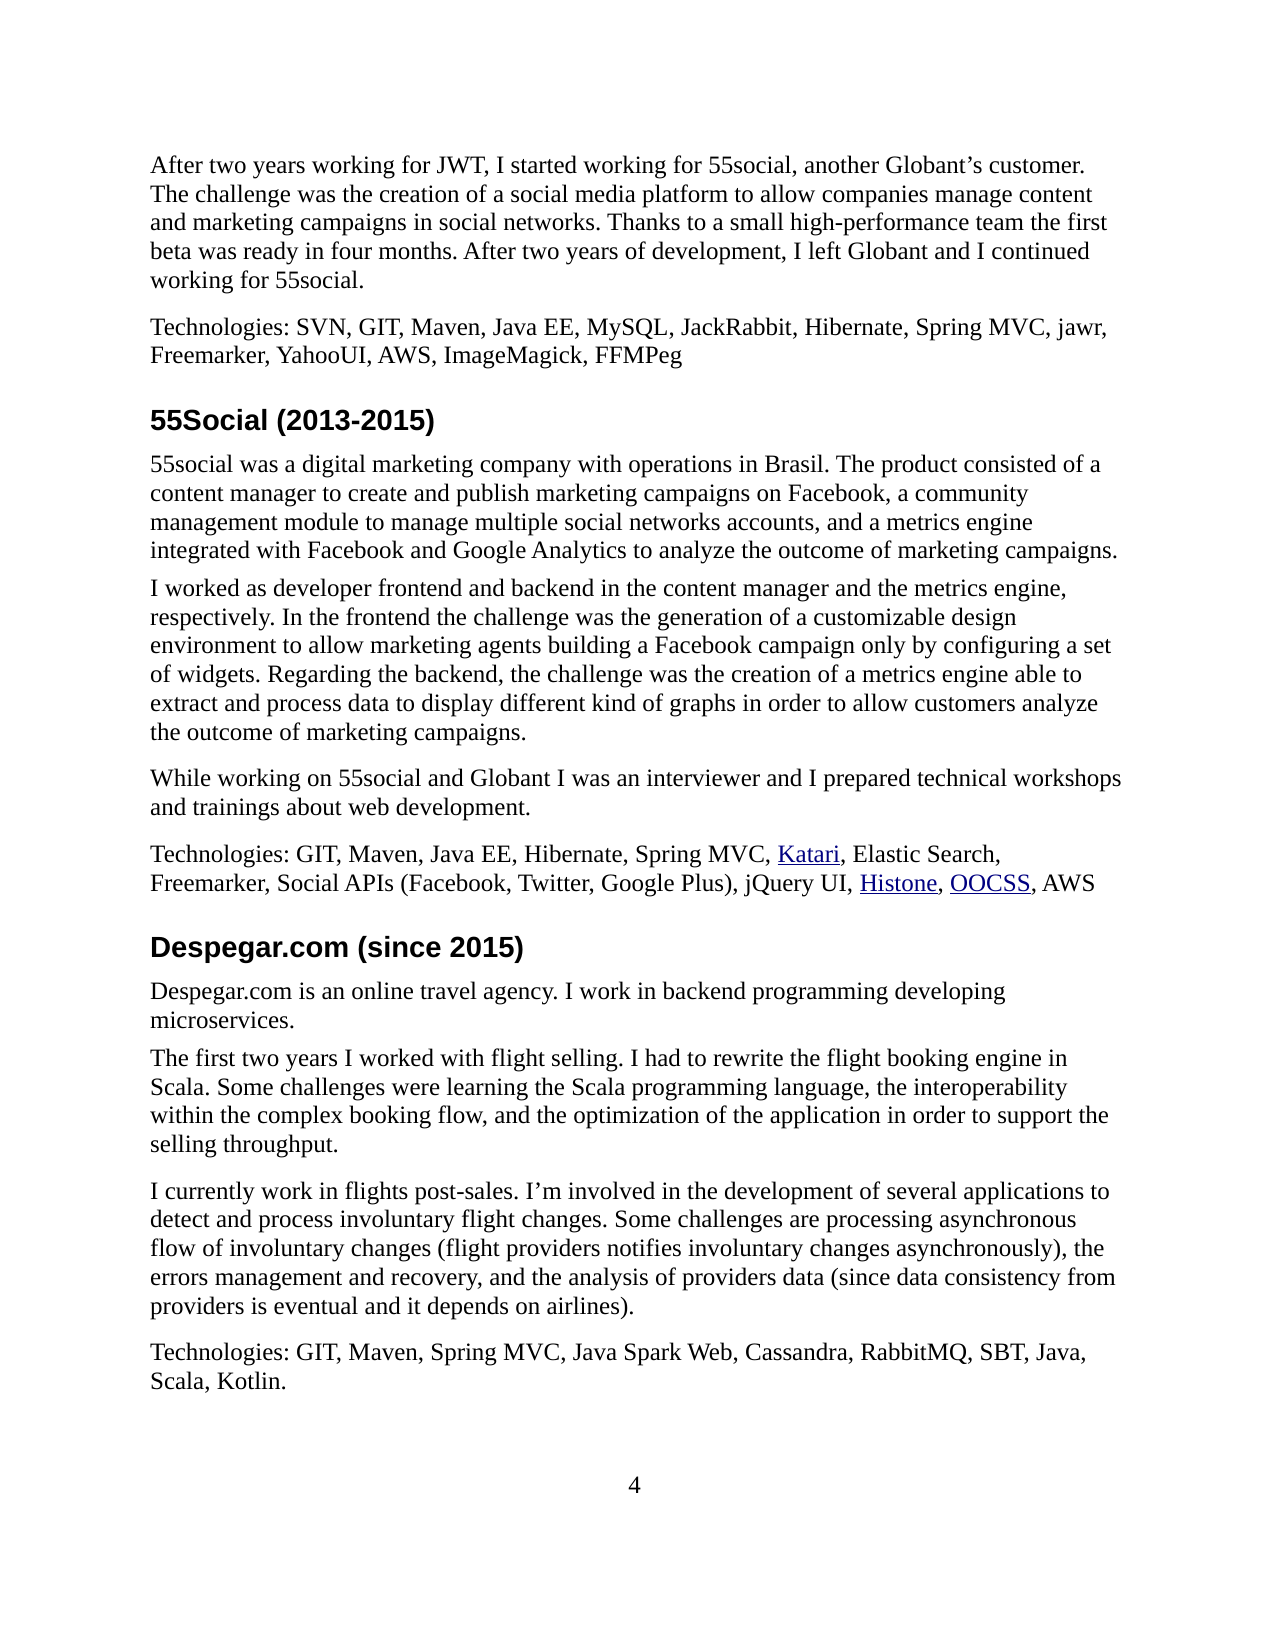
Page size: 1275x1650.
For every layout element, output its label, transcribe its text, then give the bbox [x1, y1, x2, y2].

subtitle Despegar.com (since 2015) [150, 930, 1125, 964]
text I worked as developer frontend and backend in the content manager and the metrics engine, respectively. In the frontend the challenge was the generation of a customizable design environment to allow marketing agents building a Facebook campaign only by configuring a set of widgets. Regarding the backend, the challenge was the creation of a metrics engine able to extract and process data to display different kind of graphs in order to allow customers analyze the outcome of marketing campaigns. [150, 573, 1125, 746]
text 55social was a digital marketing company with operations in Brasil. The product consisted of a content manager to create and publish marketing campaigns on Facebook, a community management module to manage multiple social networks accounts, and a metrics engine integrated with Facebook and Google Analytics to analyze the outcome of marketing campaigns. [150, 449, 1125, 564]
text Despegar.com is an online travel agency. I work in backend programming developing microservices. [150, 976, 1125, 1034]
text While working on 55social and Globant I was an interviewer and I prepared technical workshops and trainings about web development. [150, 763, 1125, 821]
text Technologies: SVN, GIT, Maven, Java EE, MySQL, JackRabbit, Hibernate, Spring MVC, jawr, Freemarker, YahooUI, AWS, ImageMagick, FFMPeg [150, 312, 1125, 369]
text I currently work in flights post-sales. I’m involved in the development of several applications to detect and process involuntary flight changes. Some challenges are processing asynchronous flow of involuntary changes (flight providers notifies involuntary changes asynchronously), the errors management and recovery, and the analysis of providers data (since data consistency from providers is eventual and it depends on airlines). [150, 1176, 1125, 1319]
text Technologies: GIT, Maven, Spring MVC, Java Spark Web, Cassandra, RabbitMQ, SBT, Java, Scala, Kotlin. [150, 1337, 1125, 1395]
text Technologies: GIT, Maven, Java EE, Hibernate, Spring MVC, Katari, Elastic Search, Freemarker, Social APIs (Facebook, Twitter, Google Plus), jQuery UI, Histone, OOCSS, AWS [150, 839, 1125, 896]
text After two years working for JWT, I started working for 55social, another Globant’s customer. The challenge was the creation of a social media platform to allow companies manage content and marketing campaigns in social networks. Thanks to a small high-performance team the first beta was ready in four months. After two years of development, I left Globant and I continued working for 55social. [150, 150, 1125, 294]
text The first two years I worked with flight selling. I had to rewrite the flight booking engine in Scala. Some challenges were learning the Scala programming language, the interoperability within the complex booking flow, and the optimization of the application in order to support the selling throughput. [150, 1043, 1125, 1158]
subtitle 55Social (2013-2015) [150, 403, 1125, 437]
